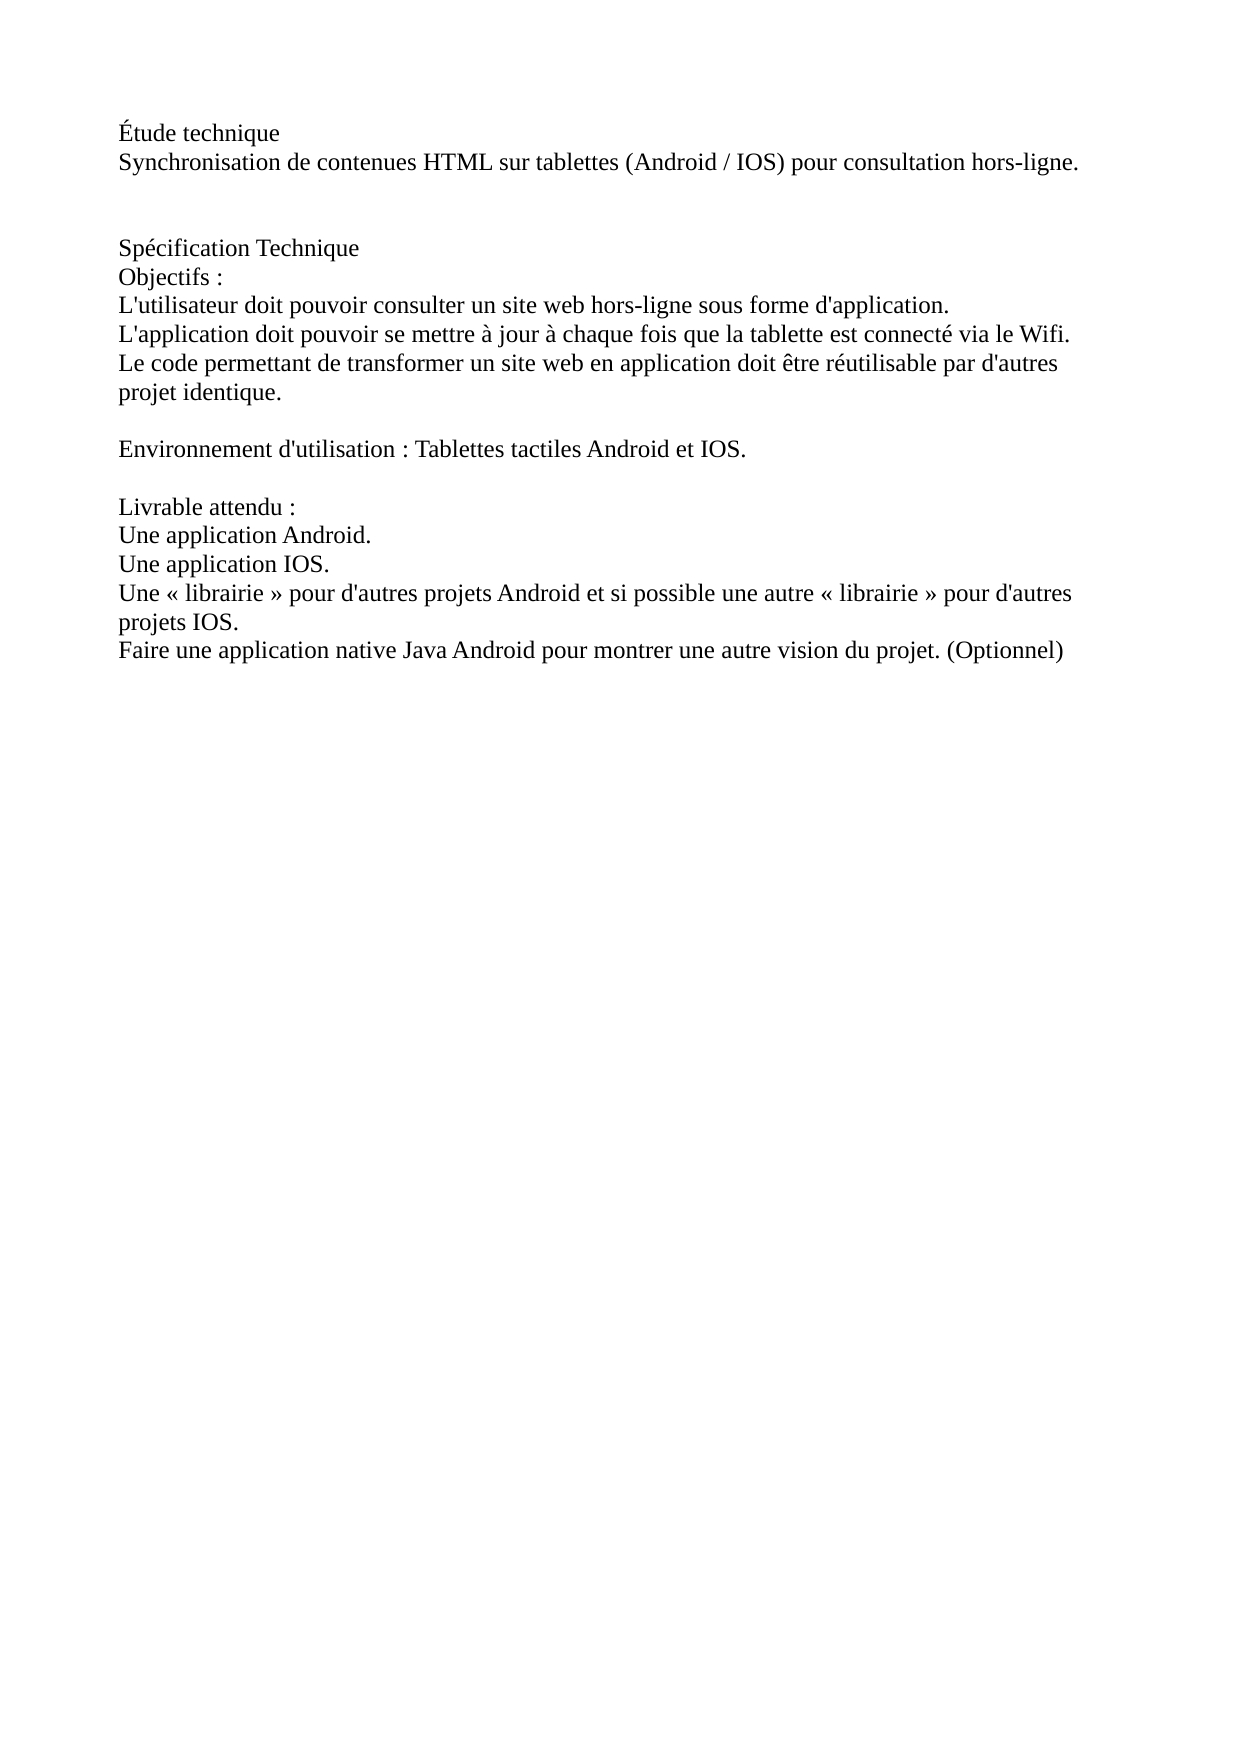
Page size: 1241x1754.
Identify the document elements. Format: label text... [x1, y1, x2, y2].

text Une « librairie » pour d'autres projets Android et si possible une autre « librairie » pour d'autres projets IOS. [118, 578, 1122, 636]
text Étude technique [118, 118, 1122, 147]
text Objectifs : [118, 262, 1122, 291]
text Une application IOS. [118, 549, 1122, 578]
text L'utilisateur doit pouvoir consulter un site web hors-ligne sous forme d'application. [118, 291, 1122, 319]
text Environnement d'utilisation : Tablettes tactiles Android et IOS. [118, 434, 1122, 463]
text L'application doit pouvoir se mettre à jour à chaque fois que la tablette est connecté via le Wifi. [118, 319, 1122, 348]
text Une application Android. [118, 521, 1122, 549]
text Faire une application native Java Android pour montrer une autre vision du projet. (Optionnel) [118, 636, 1122, 664]
text Spécification Technique [118, 233, 1122, 262]
text Synchronisation de contenues HTML sur tablettes (Android / IOS) pour consultation hors-ligne. [118, 147, 1122, 176]
text Livrable attendu : [118, 492, 1122, 521]
text Le code permettant de transformer un site web en application doit être réutilisable par d'autres projet identique. [118, 348, 1122, 406]
